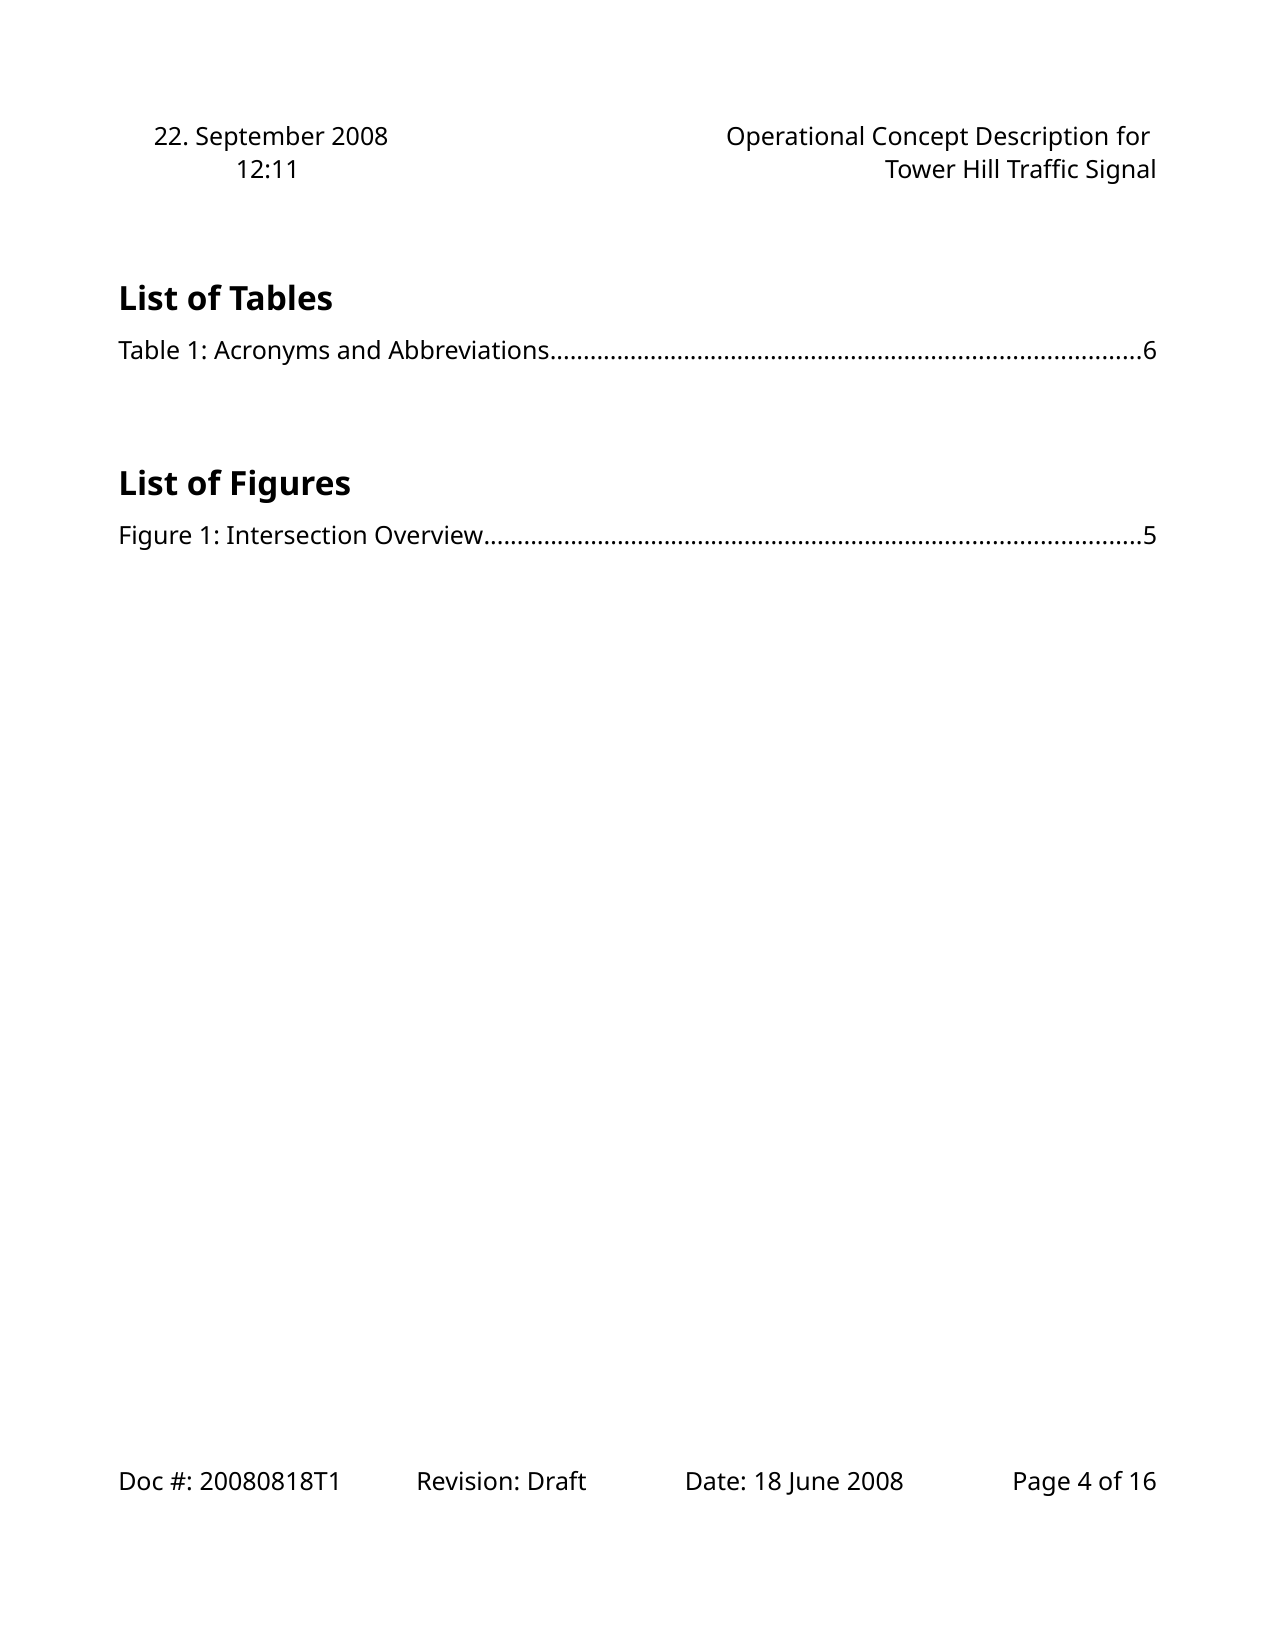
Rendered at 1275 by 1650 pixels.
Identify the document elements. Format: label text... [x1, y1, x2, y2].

text Figure 1: Intersection Overview 5 [118, 518, 1157, 552]
text Table 1: Acronyms and Abbreviations 6 [118, 333, 1157, 367]
subtitle List of Tables [118, 275, 1157, 320]
subtitle List of Figures [118, 460, 1157, 505]
